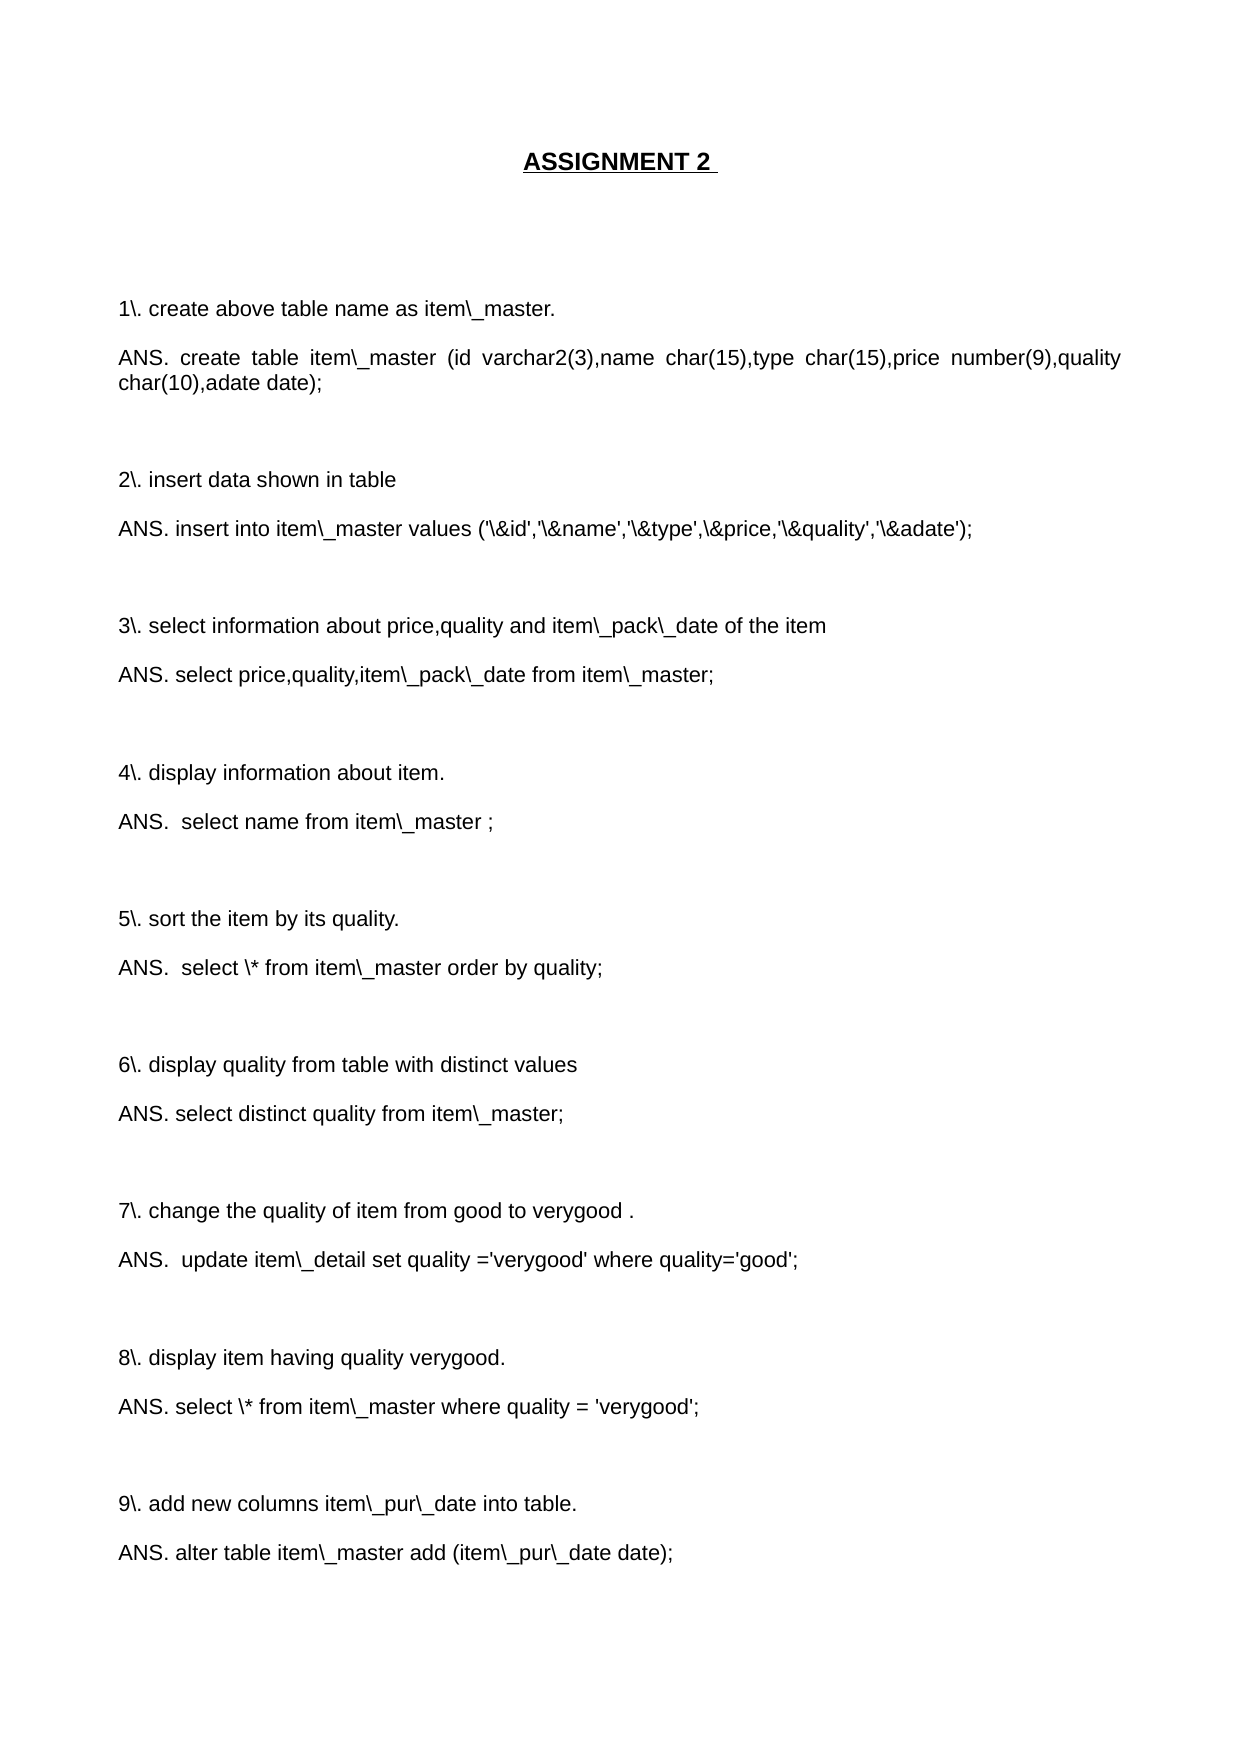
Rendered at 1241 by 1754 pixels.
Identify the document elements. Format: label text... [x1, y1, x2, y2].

text ANS. select name from item\_master ; [118, 808, 1122, 834]
text 9\. add new columns item\_pur\_date into table. [118, 1491, 1122, 1516]
text ANS. create table item\_master (id varchar2(3),name char(15),type char(15),price number(9),quality char(10),adate date); [118, 344, 1122, 395]
text 7\. change the quality of item from good to verygood . [118, 1198, 1122, 1223]
text ANS. alter table item\_master add (item\_pur\_date date); [118, 1540, 1122, 1565]
text 8\. display item having quality verygood. [118, 1344, 1122, 1369]
text 2\. insert data shown in table [118, 467, 1122, 492]
text ANS. select price,quality,item\_pack\_date from item\_master; [118, 662, 1122, 687]
text ANS. insert into item\_master values ('\&id','\&name','\&type',\&price,'\&quality','\&adate'); [118, 516, 1122, 541]
text ANS. select \* from item\_master where quality = 'verygood'; [118, 1393, 1122, 1419]
text ANS. select \* from item\_master order by quality; [118, 955, 1122, 980]
text 6\. display quality from table with distinct values [118, 1052, 1122, 1077]
text 3\. select information about price,quality and item\_pack\_date of the item [118, 613, 1122, 638]
text ANS. select distinct quality from item\_master; [118, 1101, 1122, 1126]
text 4\. display information about item. [118, 759, 1122, 784]
text ANS. update item\_detail set quality ='verygood' where quality='good'; [118, 1247, 1122, 1272]
text 1\. create above table name as item\_master. [118, 295, 1122, 321]
text 5\. sort the item by its quality. [118, 906, 1122, 931]
text ASSIGNMENT 2 [118, 147, 1122, 176]
